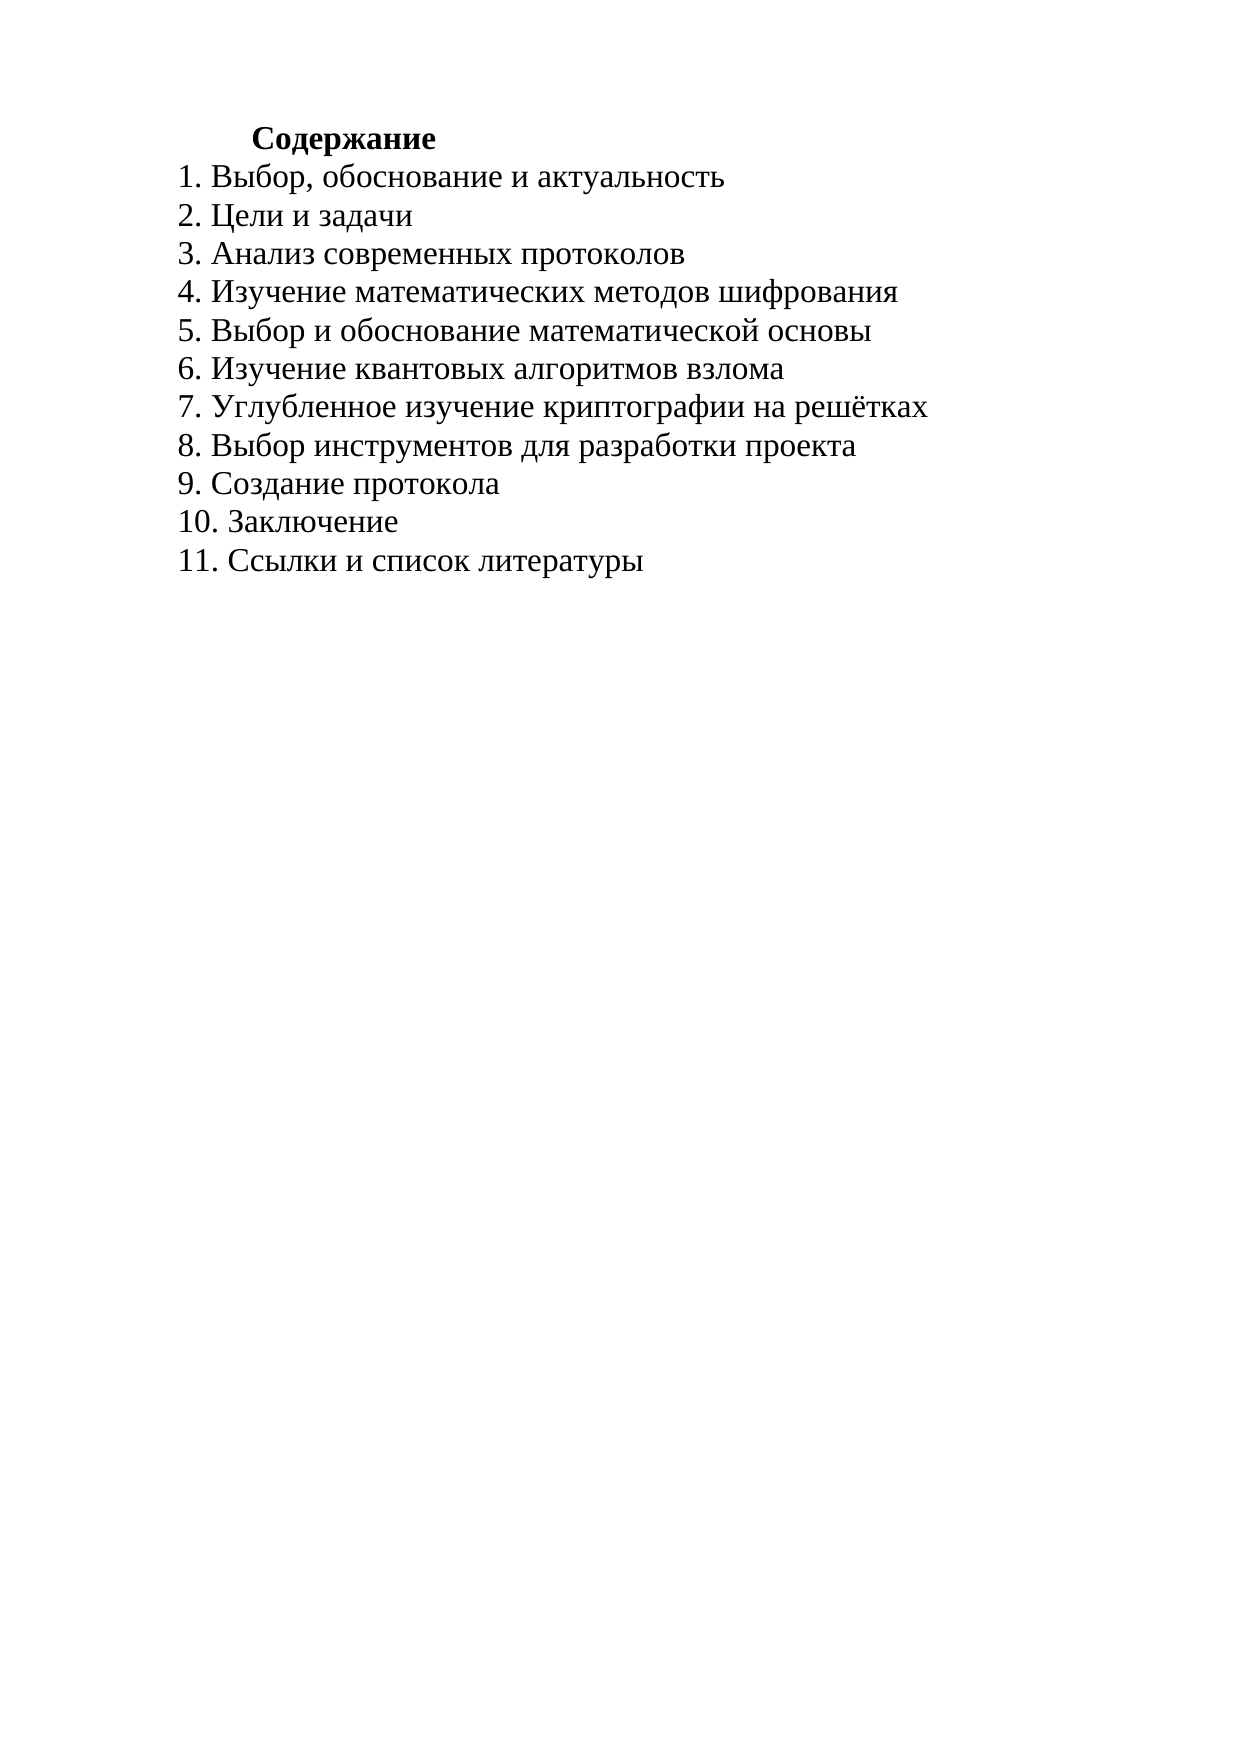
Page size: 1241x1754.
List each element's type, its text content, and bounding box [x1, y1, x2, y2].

text 9. Создание протокола [177, 463, 1152, 501]
text 10. Заключение [177, 501, 1152, 540]
text 1. Выбор, обоснование и актуальность [177, 156, 1152, 195]
text 6. Изучение квантовых алгоритмов взлома [177, 348, 1152, 386]
text 2. Цели и задачи [177, 195, 1152, 233]
text 4. Изучение математических методов шифрования [177, 271, 1152, 310]
text 8. Выбор инструментов для разработки проекта [177, 425, 1152, 463]
text Содержание [177, 118, 1152, 156]
text 5. Выбор и обоснование математической основы [177, 310, 1152, 348]
text 3. Анализ современных протоколов [177, 233, 1152, 271]
text 11. Ссылки и список литературы [177, 540, 1152, 578]
text 7. Углубленное изучение криптографии на решётках [177, 386, 1152, 425]
